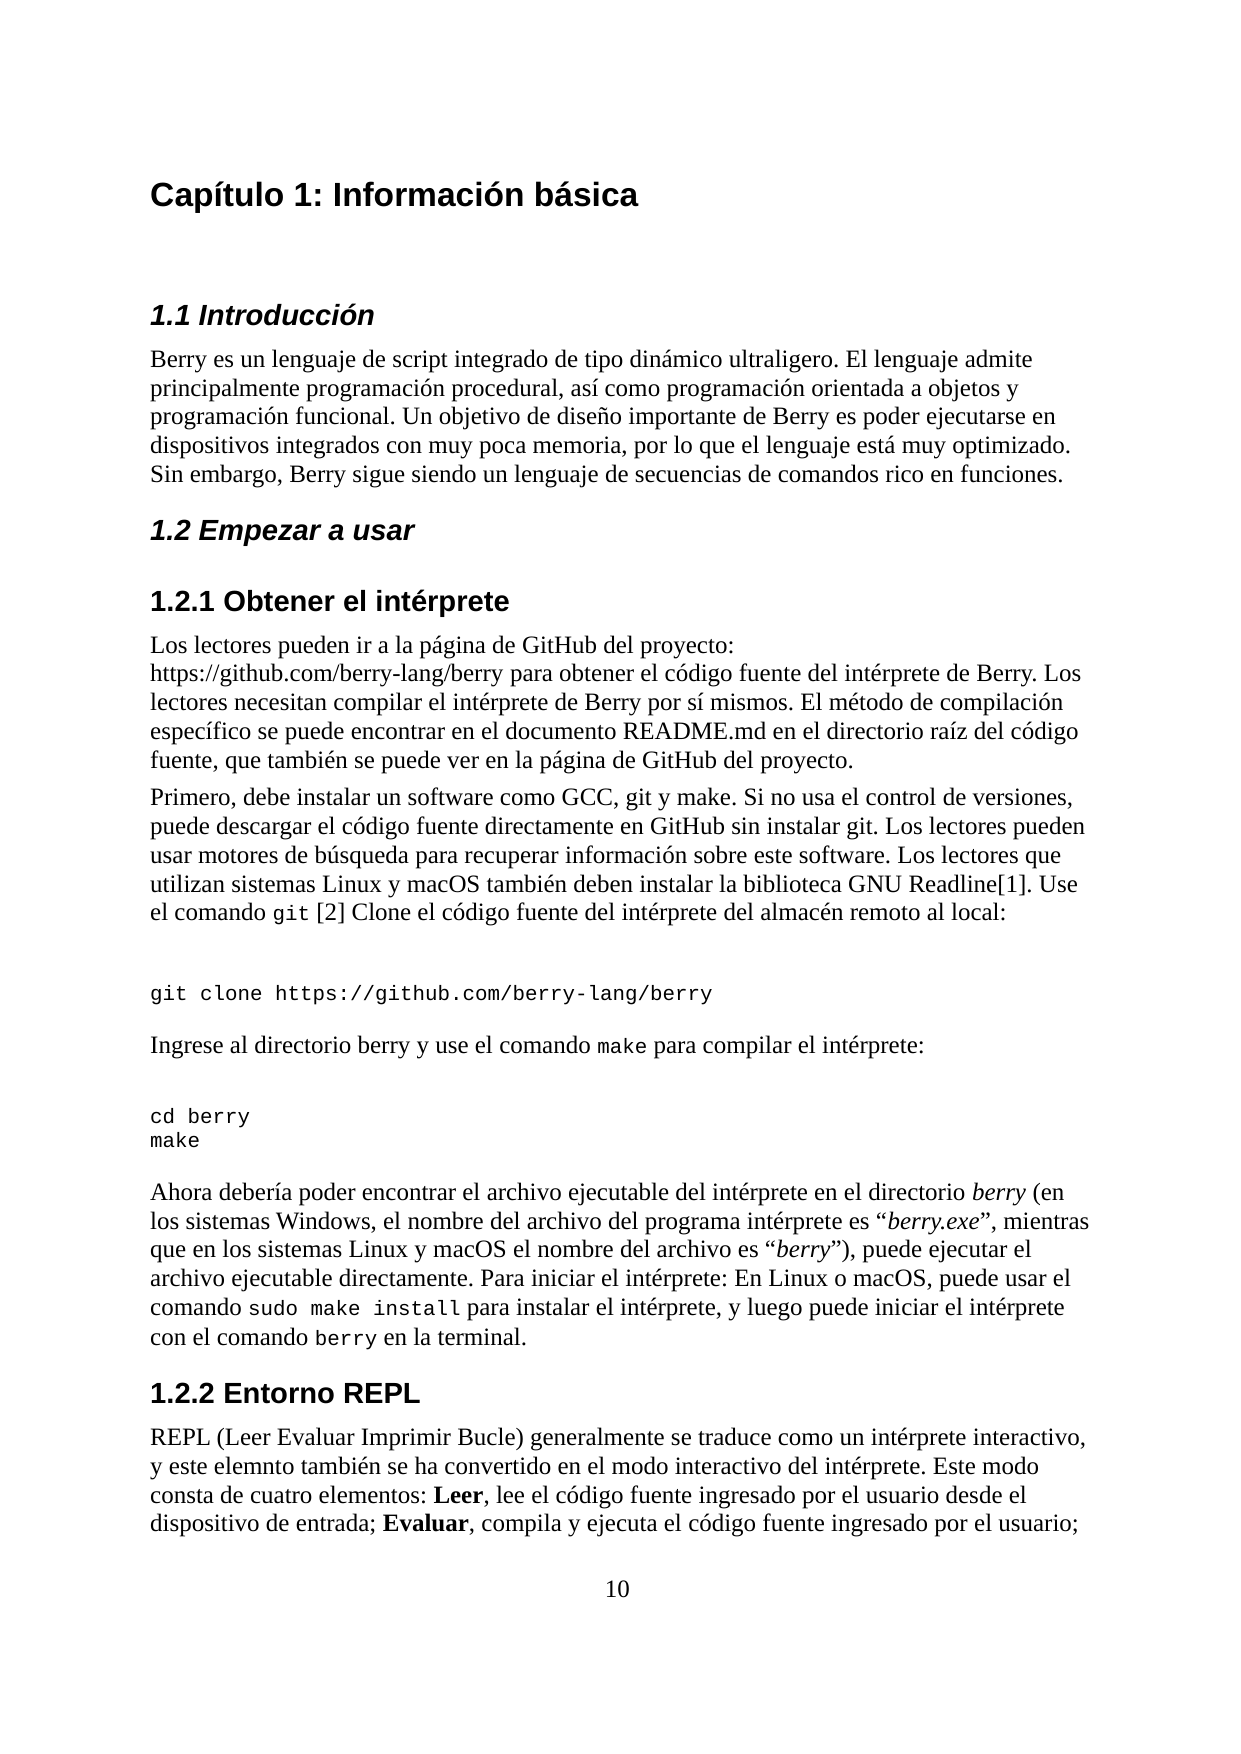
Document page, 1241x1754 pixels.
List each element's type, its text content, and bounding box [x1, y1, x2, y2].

subtitle 1.2.1 Obtener el intérprete [150, 584, 1090, 617]
subtitle 1.2 Empezar a usar [150, 513, 1090, 546]
text Ingrese al directorio berry y use el comando make para compilar el intérprete: [150, 1030, 1090, 1059]
text cd berry [150, 1106, 1090, 1130]
subtitle 1.2.2 Entorno REPL [150, 1376, 1090, 1410]
subtitle 1.1 Introducción [150, 298, 1090, 331]
text make [150, 1130, 1090, 1153]
text Los lectores pueden ir a la página de GitHub del proyecto: https://github.com/berry-lang/berry para obtener el código fuente del intérprete de Berry. Los lectores necesitan compilar el intérprete de Berry por sí mismos. El método de compilación específico se puede encontrar en el documento README.md en el directorio raíz del código fuente, que también se puede ver en la página de GitHub del proyecto. [150, 630, 1090, 773]
text REPL (Leer Evaluar Imprimir Bucle) generalmente se traduce como un intérprete interactivo, y este elemnto también se ha convertido en el modo interactivo del intérprete. Este modo consta de cuatro elementos: Leer, lee el código fuente ingresado por el usuario desde el dispositivo de entrada; Evaluar, compila y ejecuta el código fuente ingresado por el usuario; [150, 1422, 1090, 1537]
subtitle Capítulo 1: Información básica [150, 175, 1090, 214]
text Primero, debe instalar un software como GCC, git y make. Si no usa el control de versiones, puede descargar el código fuente directamente en GitHub sin instalar git. Los lectores pueden usar motores de búsqueda para recuperar información sobre este software. Los lectores que utilizan sistemas Linux y macOS también deben instalar la biblioteca GNU Readline[1]. Use el comando git [2] Clone el código fuente del intérprete del almacén remoto al local: [150, 782, 1090, 927]
text Berry es un lenguaje de script integrado de tipo dinámico ultraligero. El lenguaje admite principalmente programación procedural, así como programación orientada a objetos y programación funcional. Un objetivo de diseño importante de Berry es poder ejecutarse en dispositivos integrados con muy poca memoria, por lo que el lenguaje está muy optimizado. Sin embargo, Berry sigue siendo un lenguaje de secuencias de comandos rico en funciones. [150, 344, 1090, 488]
text git clone https://github.com/berry-lang/berry [150, 983, 1090, 1006]
text Ahora debería poder encontrar el archivo ejecutable del intérprete en el directorio berry (en los sistemas Windows, el nombre del archivo del programa intérprete es “berry.exe”, mientras que en los sistemas Linux y macOS el nombre del archivo es “berry”), puede ejecutar el archivo ejecutable directamente. Para iniciar el intérprete: En Linux o macOS, puede usar el comando sudo make install para instalar el intérprete, y luego puede iniciar el intérprete con el comando berry en la terminal. [150, 1177, 1090, 1351]
